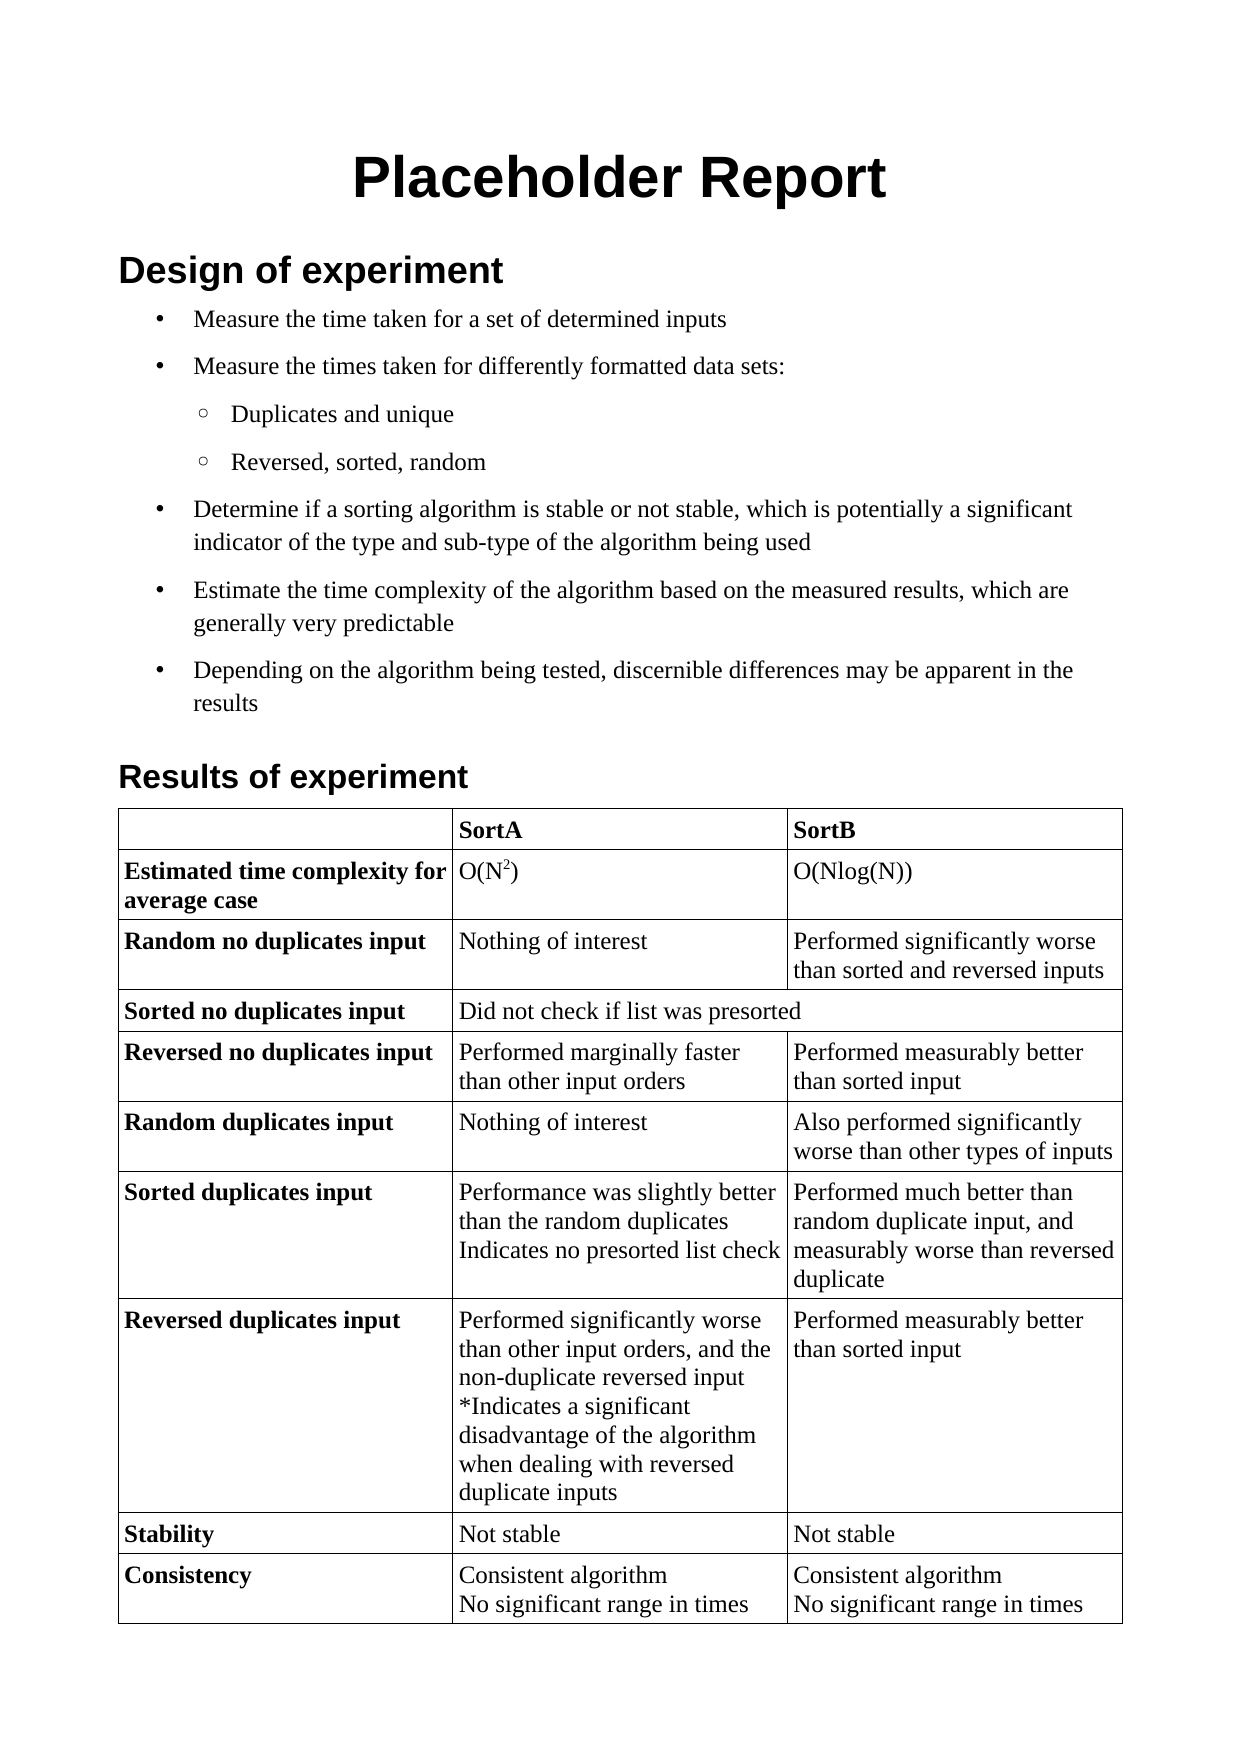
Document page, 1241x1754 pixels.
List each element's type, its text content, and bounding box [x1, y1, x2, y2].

table_cell Consistent algorithm No significant range in times [453, 1554, 787, 1623]
table_cell Sorted no duplicates input [119, 990, 452, 1031]
table_header [119, 809, 452, 849]
list Reversed, sorted, random [193, 447, 1122, 475]
table_cell Nothing of interest [453, 920, 787, 989]
list Estimate the time complexity of the algorithm based on the measured results, which are generally very predictable [156, 575, 1122, 637]
table_cell Consistency [119, 1554, 452, 1623]
table_cell Not stable [788, 1513, 1122, 1553]
table_cell Estimated time complexity for average case [119, 850, 452, 919]
subtitle Results of experiment [118, 757, 1122, 796]
table_cell O(N2) [453, 850, 787, 919]
list Determine if a sorting algorithm is stable or not stable, which is potentially a significant indicator of the type and sub-type of the algorithm being used [156, 494, 1122, 556]
subtitle Design of experiment [118, 248, 1122, 291]
table_cell Stability [119, 1513, 452, 1553]
table_cell Also performed significantly worse than other types of inputs [788, 1102, 1122, 1171]
table_cell Reversed duplicates input [119, 1299, 452, 1512]
list Measure the times taken for differently formatted data sets: [156, 351, 1122, 380]
table_cell Did not check if list was presorted [453, 990, 1122, 1031]
list Duplicates and unique [193, 399, 1122, 428]
table_cell Performed measurably better than sorted input [788, 1299, 1122, 1512]
table_cell Sorted duplicates input [119, 1172, 452, 1298]
table_cell Performed much better than random duplicate input, and measurably worse than reversed duplicate [788, 1172, 1122, 1298]
table_cell Performed significantly worse than other input orders, and the non-duplicate reversed input *Indicates a significant disadvantage of the algorithm when dealing with reversed duplicate inputs [453, 1299, 787, 1512]
table_cell Performed measurably better than sorted input [788, 1032, 1122, 1101]
table_cell Random duplicates input [119, 1102, 452, 1171]
table_cell Performed marginally faster than other input orders [453, 1032, 787, 1101]
table_header SortA [453, 809, 787, 849]
table_cell Performed significantly worse than sorted and reversed inputs [788, 920, 1122, 989]
table_header SortB [788, 809, 1122, 849]
list Depending on the algorithm being tested, discernible differences may be apparent in the results [156, 656, 1122, 717]
table_cell Random no duplicates input [119, 920, 452, 989]
title Placeholder Report [118, 143, 1122, 210]
table_cell Nothing of interest [453, 1102, 787, 1171]
table_cell Performance was slightly better than the random duplicates Indicates no presorted list check [453, 1172, 787, 1298]
list Measure the time taken for a set of determined inputs [156, 304, 1122, 333]
table_cell Not stable [453, 1513, 787, 1553]
table_cell O(Nlog(N)) [788, 850, 1122, 919]
table_cell Reversed no duplicates input [119, 1032, 452, 1101]
table_cell Consistent algorithm No significant range in times [788, 1554, 1122, 1623]
